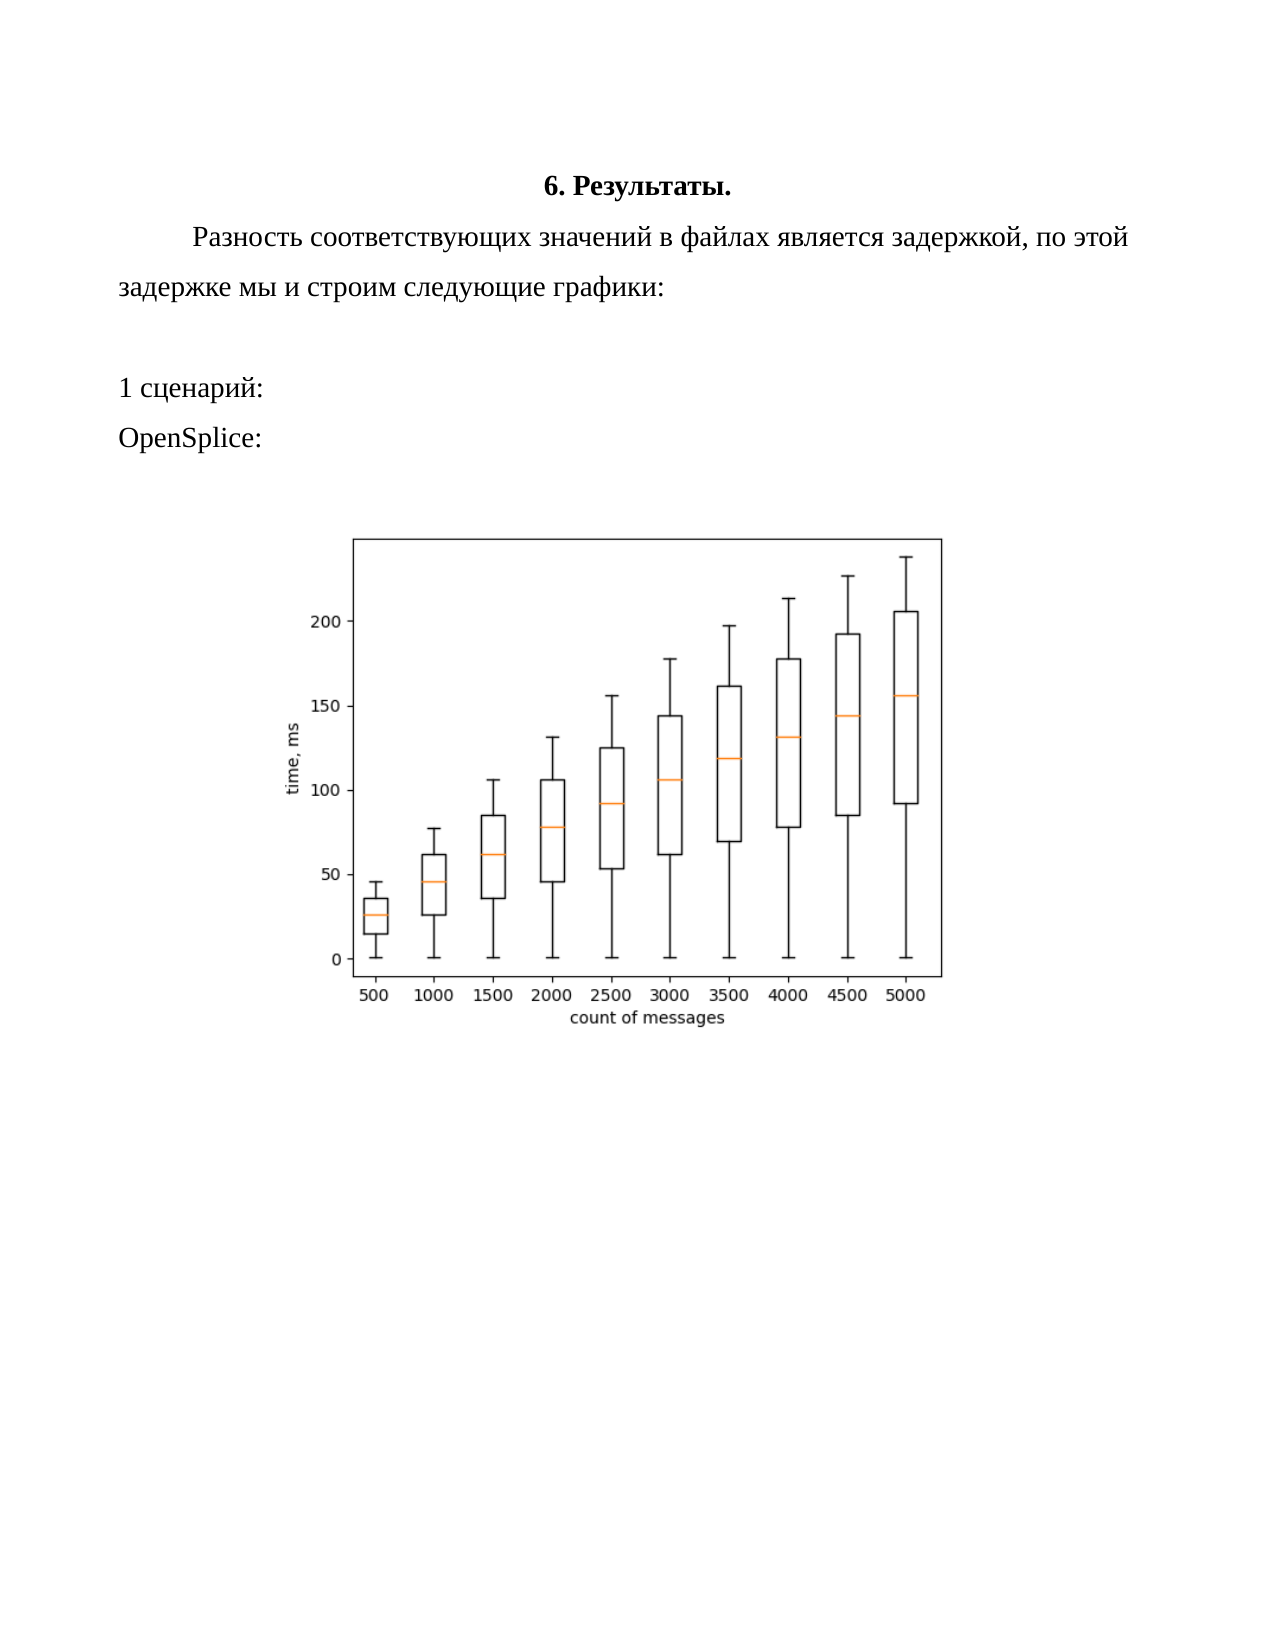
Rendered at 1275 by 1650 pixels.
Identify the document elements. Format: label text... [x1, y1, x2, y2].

text OpenSplice: [118, 420, 1157, 453]
text Разность соответствующих значений в файлах является задержкой, по этой задержке мы и строим следующие графики: [118, 219, 1157, 303]
text 6. Результаты. [118, 168, 1157, 202]
picture [258, 470, 1017, 1039]
text 1 сценарий: [118, 370, 1157, 403]
